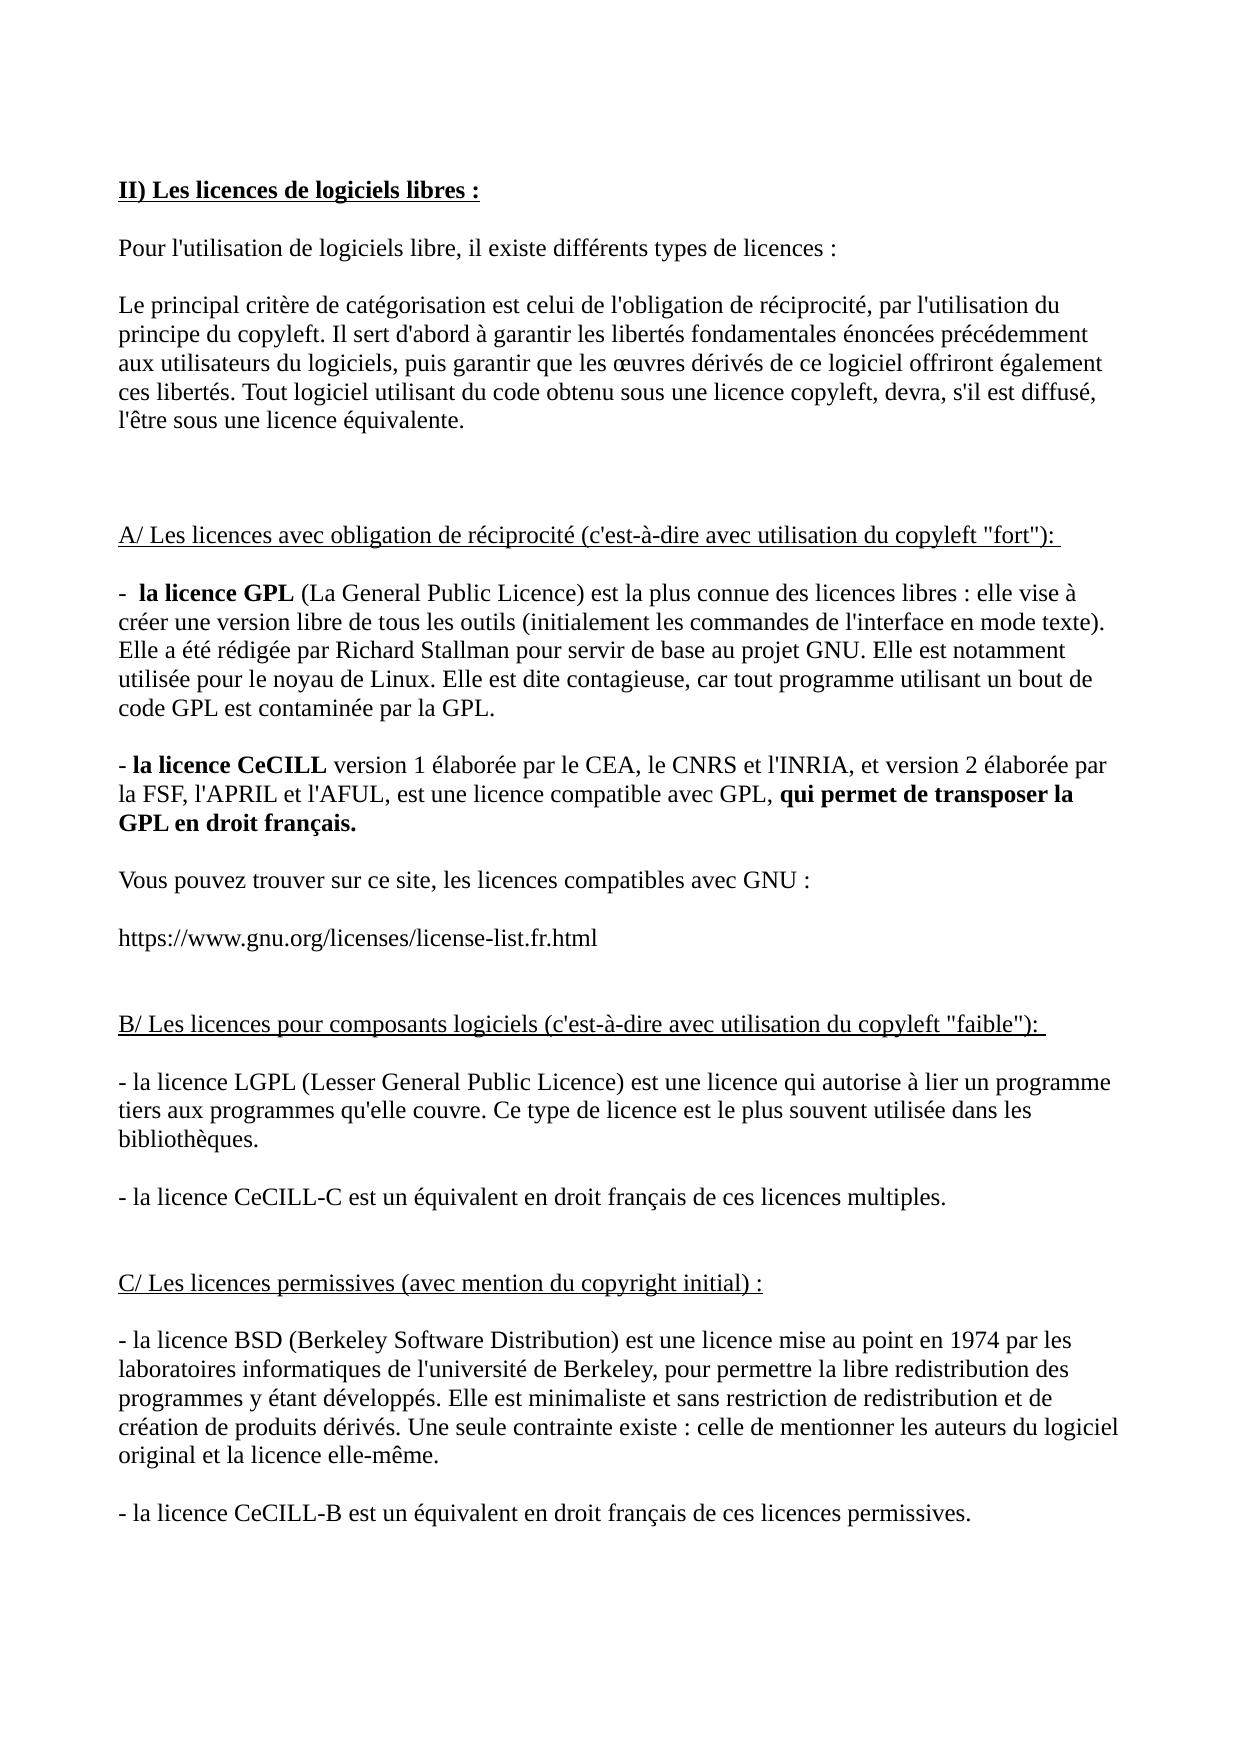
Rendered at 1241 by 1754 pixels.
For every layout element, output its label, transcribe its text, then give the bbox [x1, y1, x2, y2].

text - la licence BSD (Berkeley Software Distribution) est une licence mise au point en 1974 par les laboratoires informatiques de l'université de Berkeley, pour permettre la libre redistribution des programmes y étant développés. Elle est minimaliste et sans restriction de redistribution et de création de produits dérivés. Une seule contrainte existe : celle de mentionner les auteurs du logiciel original et la licence elle-même. [118, 1326, 1122, 1469]
text C/ Les licences permissives (avec mention du copyright initial) : [118, 1268, 1122, 1297]
text Le principal critère de catégorisation est celui de l'obligation de réciprocité, par l'utilisation du principe du copyleft. Il sert d'abord à garantir les libertés fondamentales énoncées précédemment aux utilisateurs du logiciels, puis garantir que les œuvres dérivés de ce logiciel offriront également ces libertés. Tout logiciel utilisant du code obtenu sous une licence copyleft, devra, s'il est diffusé, l'être sous une licence équivalente. [118, 291, 1122, 434]
text II) Les licences de logiciels libres : [118, 176, 1122, 204]
text - la licence CeCILL-C est un équivalent en droit français de ces licences multiples. [118, 1182, 1122, 1211]
text Pour l'utilisation de logiciels libre, il existe différents types de licences : [118, 233, 1122, 262]
text - la licence CeCILL version 1 élaborée par le CEA, le CNRS et l'INRIA, et version 2 élaborée par la FSF, l'APRIL et l'AFUL, est une licence compatible avec GPL, qui permet de transposer la GPL en droit français. [118, 751, 1122, 837]
text B/ Les licences pour composants logiciels (c'est-à-dire avec utilisation du copyleft "faible"): [118, 1009, 1122, 1038]
text - la licence CeCILL-B est un équivalent en droit français de ces licences permissives. [118, 1498, 1122, 1527]
text - la licence LGPL (Lesser General Public Licence) est une licence qui autorise à lier un programme tiers aux programmes qu'elle couvre. Ce type de licence est le plus souvent utilisée dans les bibliothèques. [118, 1067, 1122, 1153]
text Vous pouvez trouver sur ce site, les licences compatibles avec GNU : [118, 866, 1122, 894]
text - la licence GPL (La General Public Licence) est la plus connue des licences libres : elle vise à créer une version libre de tous les outils (initialement les commandes de l'interface en mode texte). Elle a été rédigée par Richard Stallman pour servir de base au projet GNU. Elle est notamment utilisée pour le noyau de Linux. Elle est dite contagieuse, car tout programme utilisant un bout de code GPL est contaminée par la GPL. [118, 578, 1122, 722]
text https://www.gnu.org/licenses/license-list.fr.html [118, 923, 1122, 952]
text A/ Les licences avec obligation de réciprocité (c'est-à-dire avec utilisation du copyleft "fort"): [118, 521, 1122, 549]
